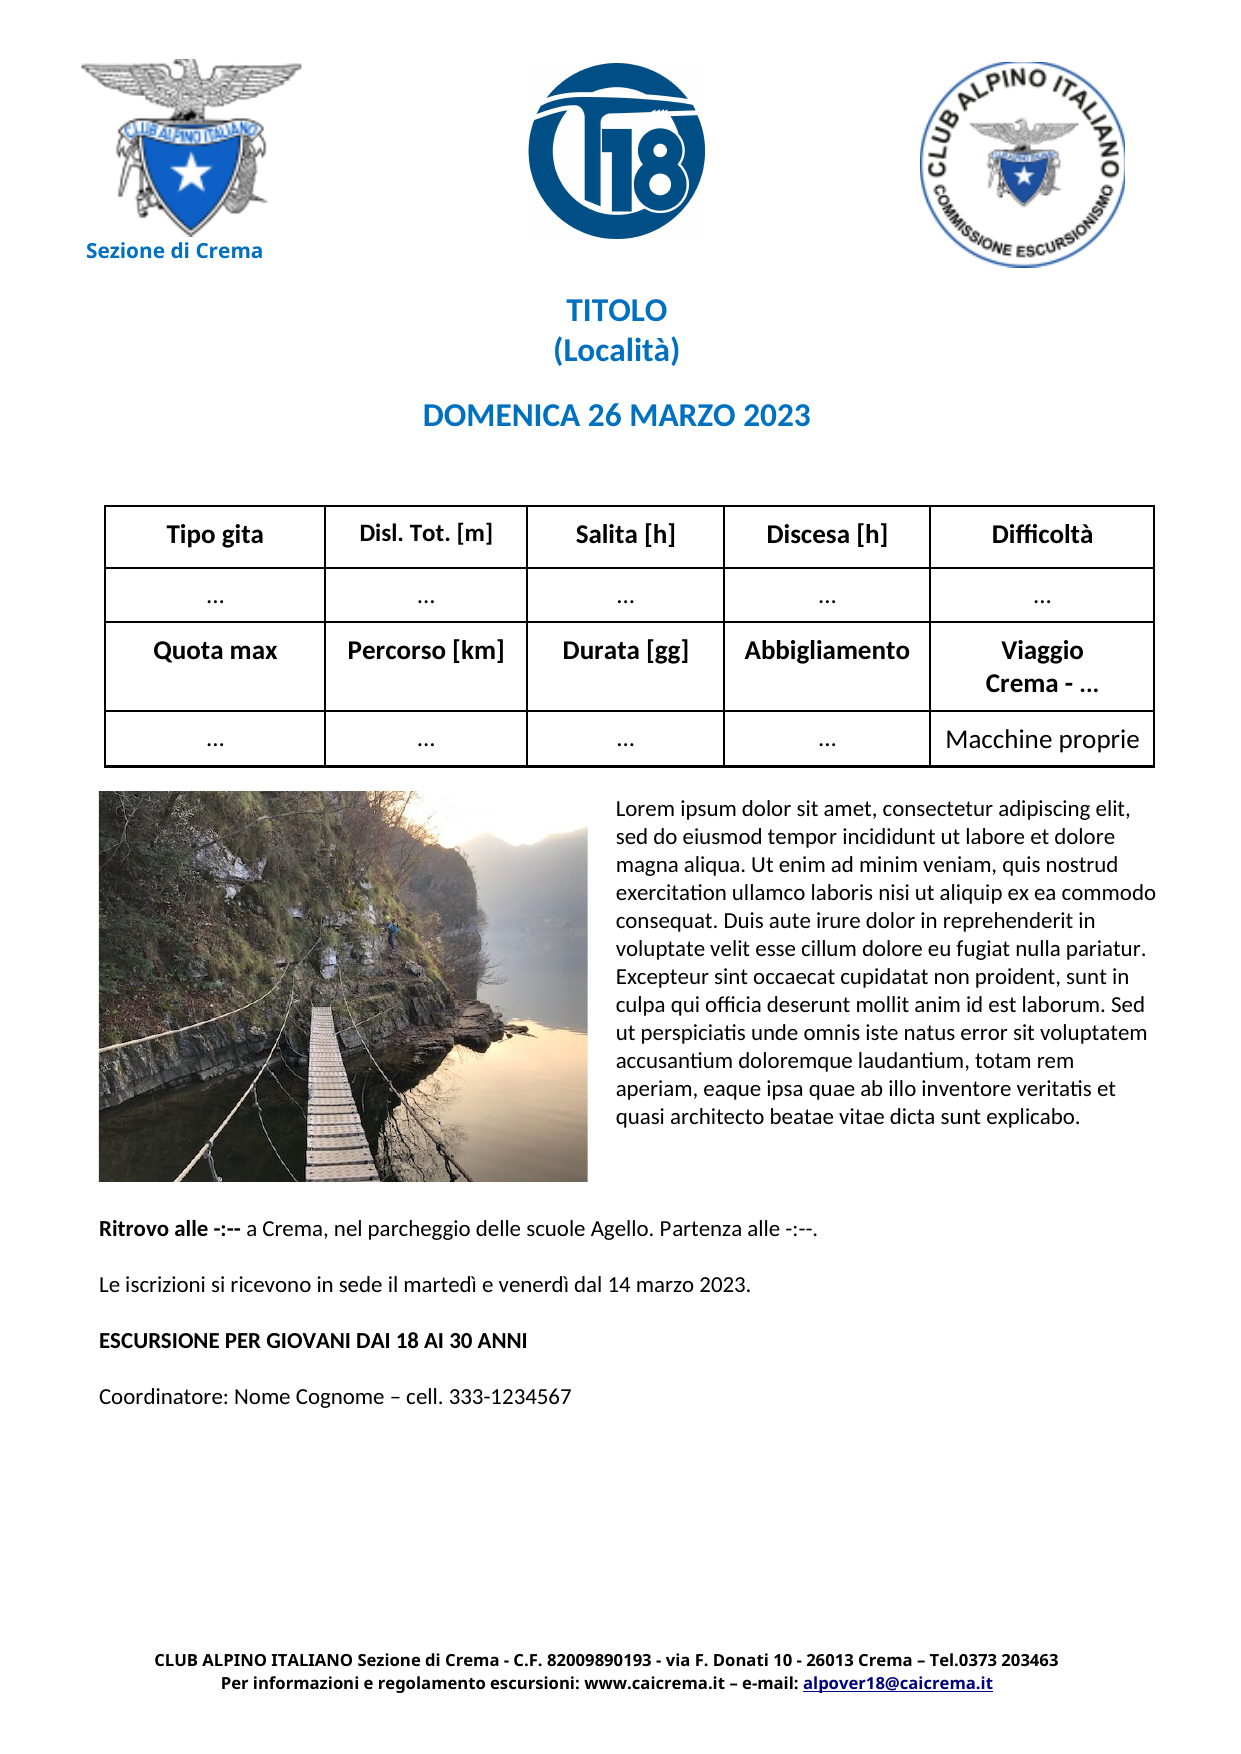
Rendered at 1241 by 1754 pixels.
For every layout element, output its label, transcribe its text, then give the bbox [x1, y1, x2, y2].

text Ritrovo alle -:-- a Crema, nel parcheggio delle scuole Agello. Partenza alle -:--. [99, 1214, 1078, 1242]
picture [920, 62, 1125, 268]
table_cell ... [106, 712, 324, 765]
text CLUB ALPINO ITALIANO Sezione di Crema - C.F. 82009890193 - via F. Donati 10 - 26013 Crema – Tel.0373 203463 [71, 1649, 1143, 1672]
table_cell Macchine proprie [931, 712, 1153, 765]
text Le iscrizioni si ricevono in sede il martedì e venerdì dal 14 marzo 2023. [99, 1270, 1078, 1298]
picture [81, 59, 302, 237]
table_cell ... [326, 712, 526, 765]
text TITOLO (Località) [71, 289, 1162, 370]
table_cell ... [725, 569, 929, 621]
table_cell ... [106, 569, 324, 621]
table_header Salita [h] [528, 507, 723, 567]
table_cell Abbigliamento [725, 623, 929, 709]
text Coordinatore: Nome Cognome – cell. 333-1234567 [99, 1382, 1078, 1410]
table_cell Viaggio Crema - ... [931, 623, 1153, 709]
table_header Discesa [h] [725, 507, 929, 567]
text Lorem ipsum dolor sit amet, consectetur adipiscing elit, sed do eiusmod tempor incididunt ut labore et dolore magna aliqua. Ut enim ad minim veniam, quis nostrud exercitation ullamco laboris nisi ut aliquip ex ea commodo consequat. Duis aute irure dolor in reprehenderit in voluptate velit esse cillum dolore eu fugiat nulla pariatur. Excepteur sint occaecat cupidatat non proident, sunt in culpa qui officia deserunt mollit anim id est laborum. Sed ut perspiciatis unde omnis iste natus error sit voluptatem accusantium doloremque laudantium, totam rem aperiam, eaque ipsa quae ab illo inventore veritatis et quasi architecto beatae vitae dicta sunt explicabo. [588, 794, 1162, 1130]
table_cell Percorso [km] [326, 623, 526, 709]
table_header Disl. Tot. [m] [326, 507, 526, 567]
table_cell ... [931, 569, 1153, 621]
table_cell ... [326, 569, 526, 621]
text ESCURSIONE PER GIOVANI DAI 18 AI 30 ANNI [99, 1326, 1078, 1354]
table_cell Durata [gg] [528, 623, 723, 709]
text DOMENICA 26 MARZO 2023 [71, 394, 1162, 435]
table_cell Quota max [106, 623, 324, 709]
text Sezione di Crema [75, 236, 920, 265]
picture [98, 791, 588, 1182]
text [1125, 236, 1162, 265]
table_header Tipo gita [106, 507, 324, 567]
picture [527, 63, 706, 239]
table_header Difficoltà [931, 507, 1153, 567]
text Per informazioni e regolamento escursioni: www.caicrema.it – e-mail: alpover18@caicrema.it [71, 1672, 1143, 1694]
table_cell ... [725, 712, 929, 765]
table_cell ... [528, 569, 723, 621]
table_cell ... [528, 712, 723, 765]
